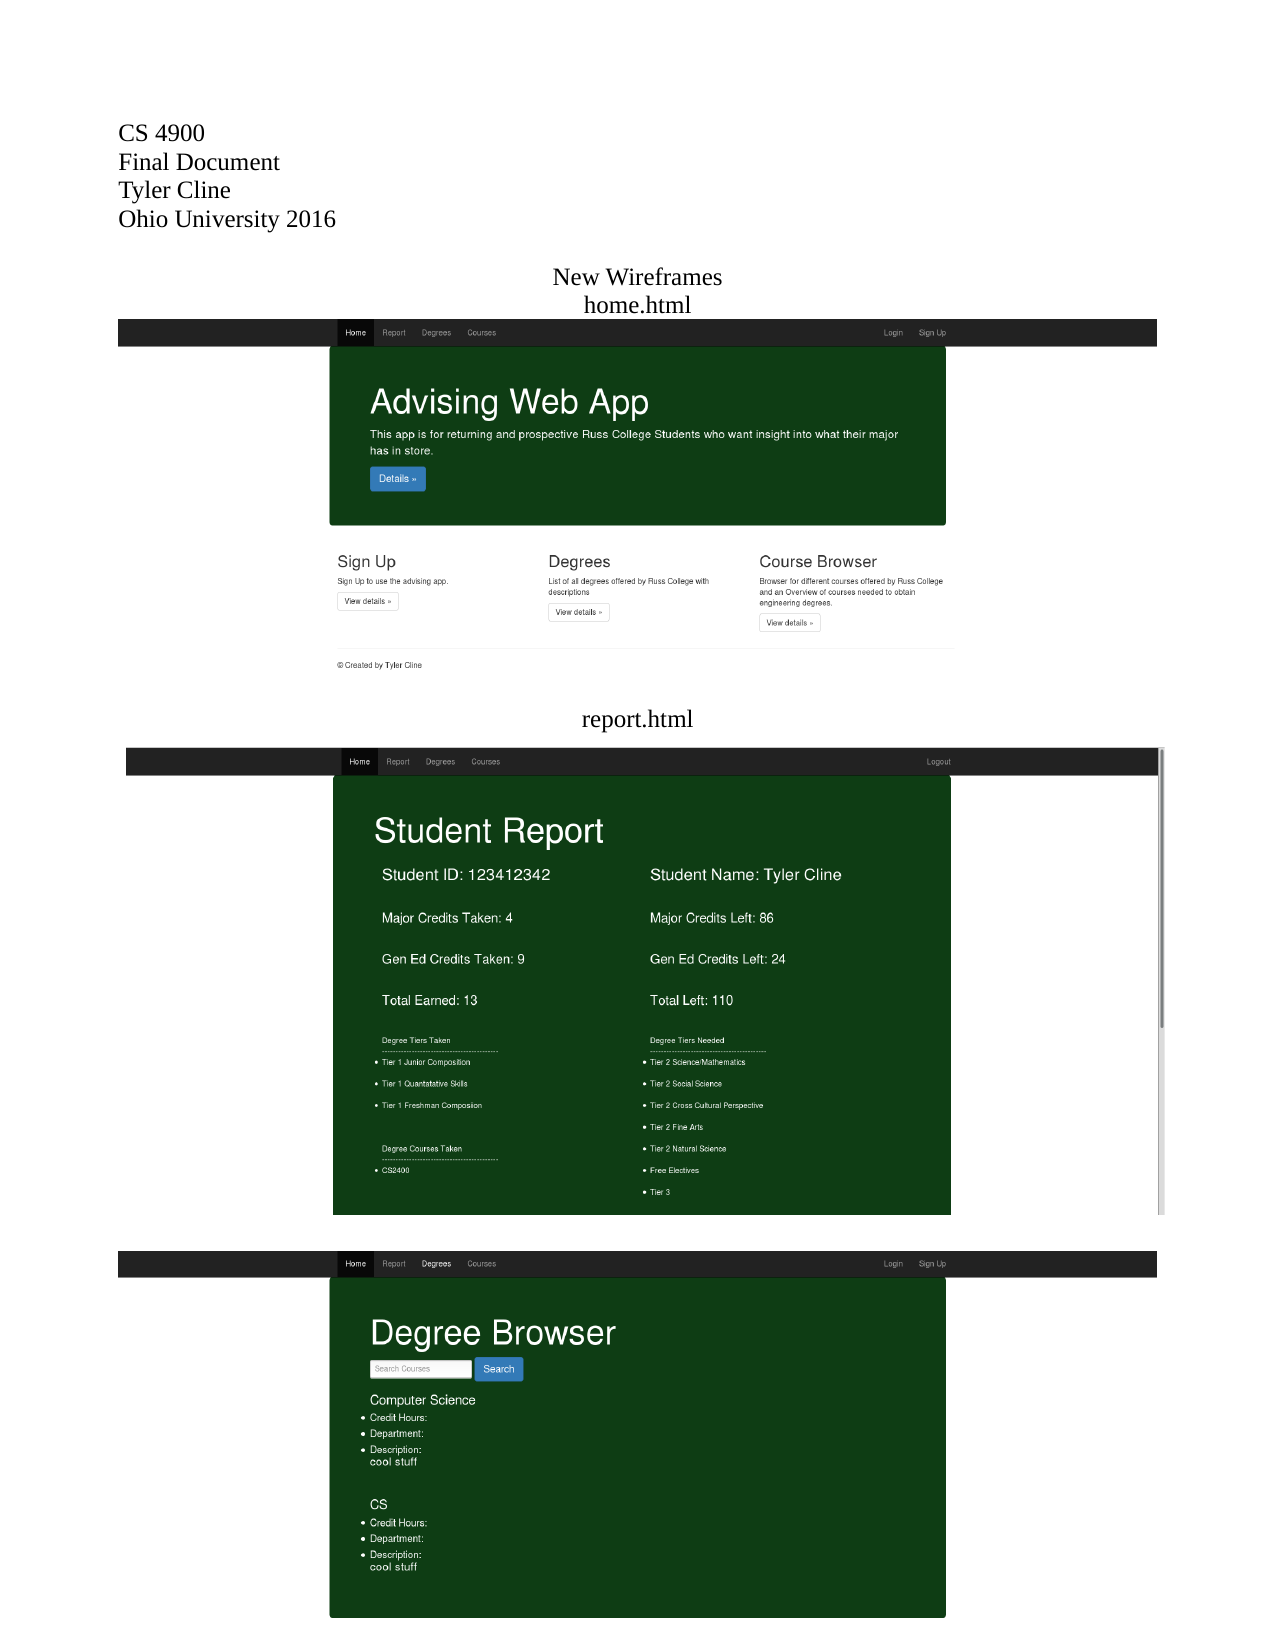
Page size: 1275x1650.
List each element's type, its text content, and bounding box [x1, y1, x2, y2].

text New Wireframes [118, 262, 1157, 291]
text CS 4900 [118, 118, 1157, 147]
text Tyler Cline [118, 176, 1157, 204]
picture [126, 747, 1165, 1215]
text Final Document [118, 147, 1157, 176]
picture [118, 1251, 1157, 1650]
text report.html [118, 704, 1157, 732]
text home.html [118, 291, 1157, 319]
picture [118, 319, 1157, 675]
text Ohio University 2016 [118, 204, 1157, 233]
